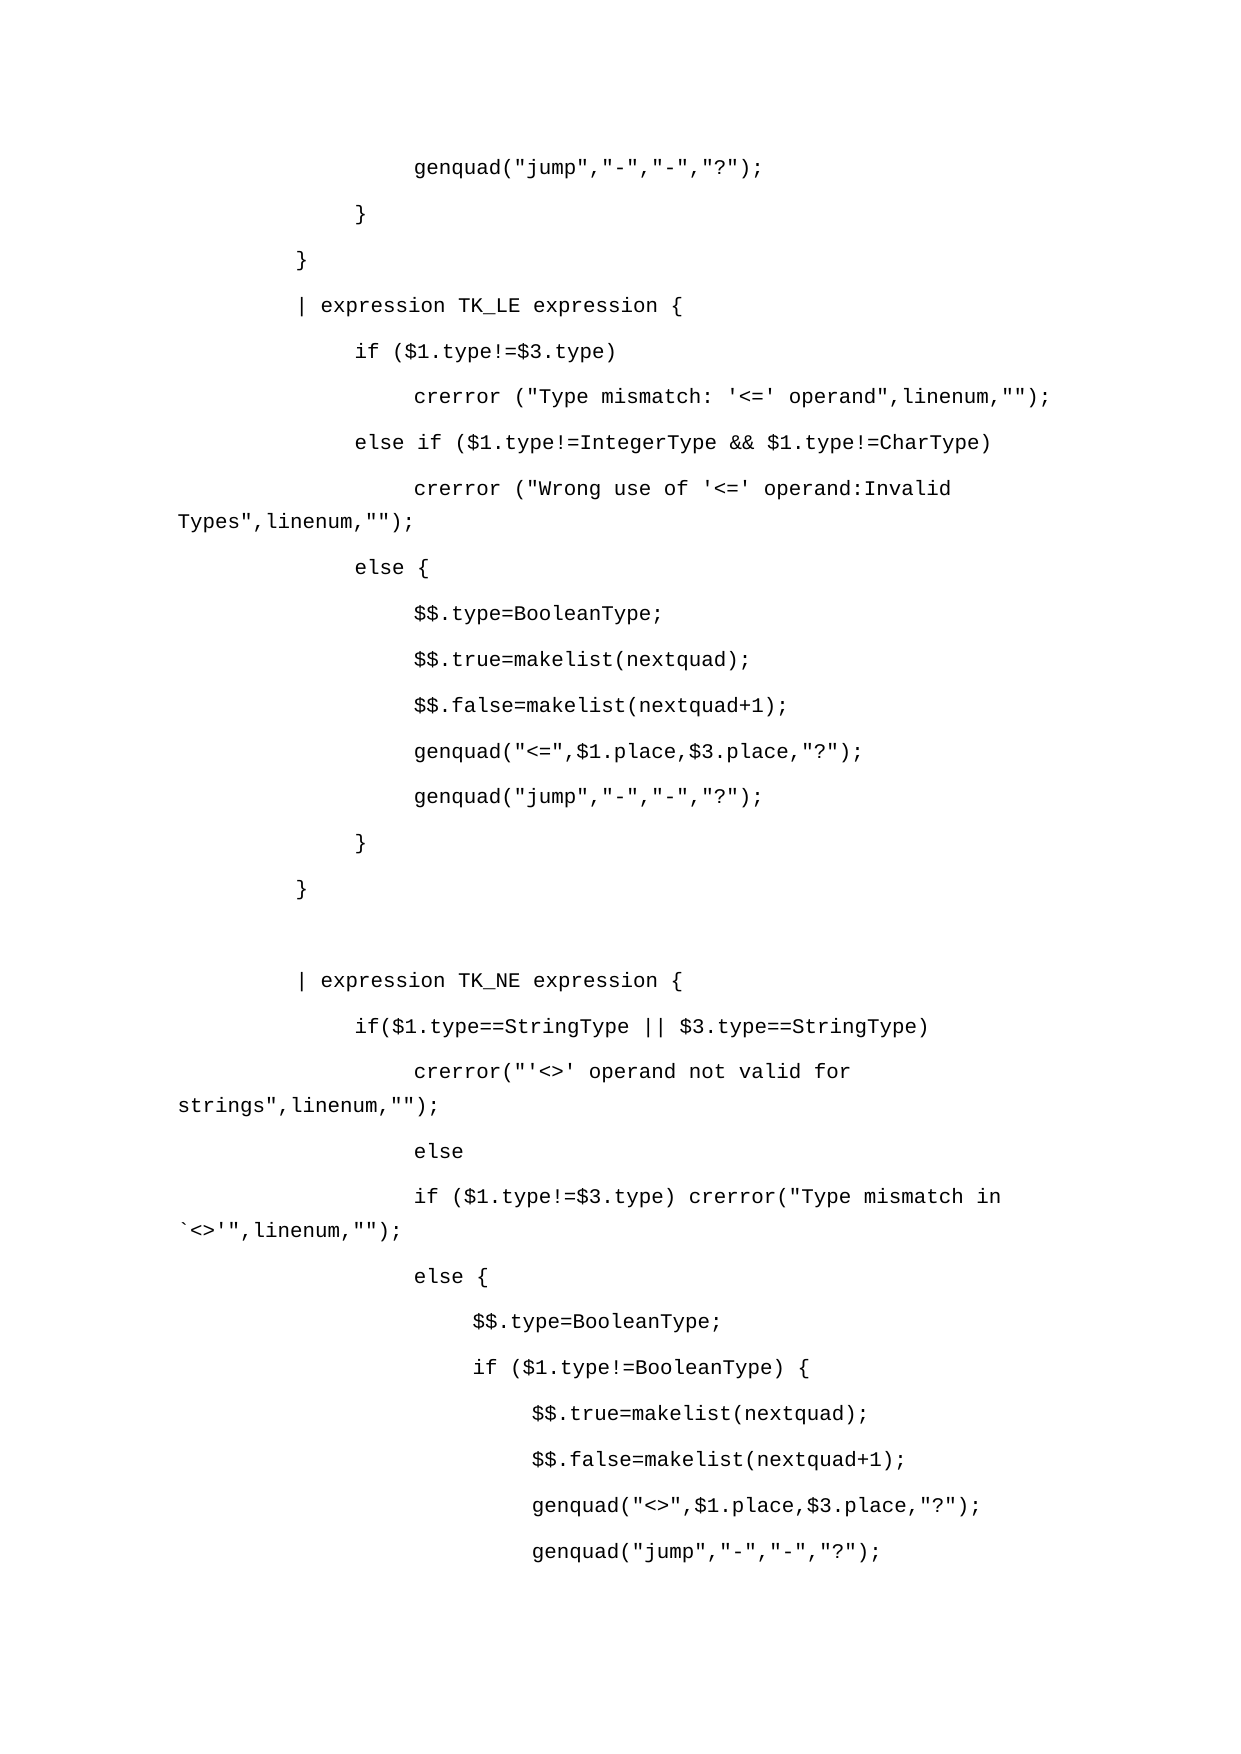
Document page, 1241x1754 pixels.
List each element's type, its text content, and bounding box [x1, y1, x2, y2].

text | expression TK_NE expression { [177, 960, 1063, 993]
text if($1.type==StringType || $3.type==StringType) [177, 1006, 1063, 1039]
text genquad("jump","-","-","?"); [177, 1531, 1063, 1564]
text if ($1.type!=$3.type) [177, 331, 1063, 364]
text if ($1.type!=$3.type) crerror("Type mismatch in `<>'",linenum,""); [177, 1177, 1063, 1243]
text $$.type=BooleanType; [177, 593, 1063, 627]
text genquad("<>",$1.place,$3.place,"?"); [177, 1485, 1063, 1518]
text $$.true=makelist(nextquad); [177, 639, 1063, 673]
text | expression TK_LE expression { [177, 285, 1063, 318]
text else [177, 1131, 1063, 1164]
text $$.false=makelist(nextquad+1); [177, 685, 1063, 718]
text $$.true=makelist(nextquad); [177, 1393, 1063, 1427]
text genquad("jump","-","-","?"); [177, 148, 1063, 181]
text crerror ("Type mismatch: '<=' operand",linenum,""); [177, 377, 1063, 410]
text $$.false=makelist(nextquad+1); [177, 1439, 1063, 1473]
text $$.type=BooleanType; [177, 1302, 1063, 1335]
text else if ($1.type!=IntegerType && $1.type!=CharType) [177, 423, 1063, 456]
text genquad("<=",$1.place,$3.place,"?"); [177, 731, 1063, 764]
text } [177, 823, 1063, 856]
text crerror ("Wrong use of '<=' operand:Invalid Types",linenum,""); [177, 468, 1063, 535]
text else { [177, 1256, 1063, 1289]
text if ($1.type!=BooleanType) { [177, 1348, 1063, 1381]
text } [177, 193, 1063, 227]
text crerror("'<>' operand not valid for strings",linenum,""); [177, 1052, 1063, 1118]
text else { [177, 548, 1063, 581]
text } [177, 239, 1063, 273]
text genquad("jump","-","-","?"); [177, 777, 1063, 810]
text } [177, 868, 1063, 902]
